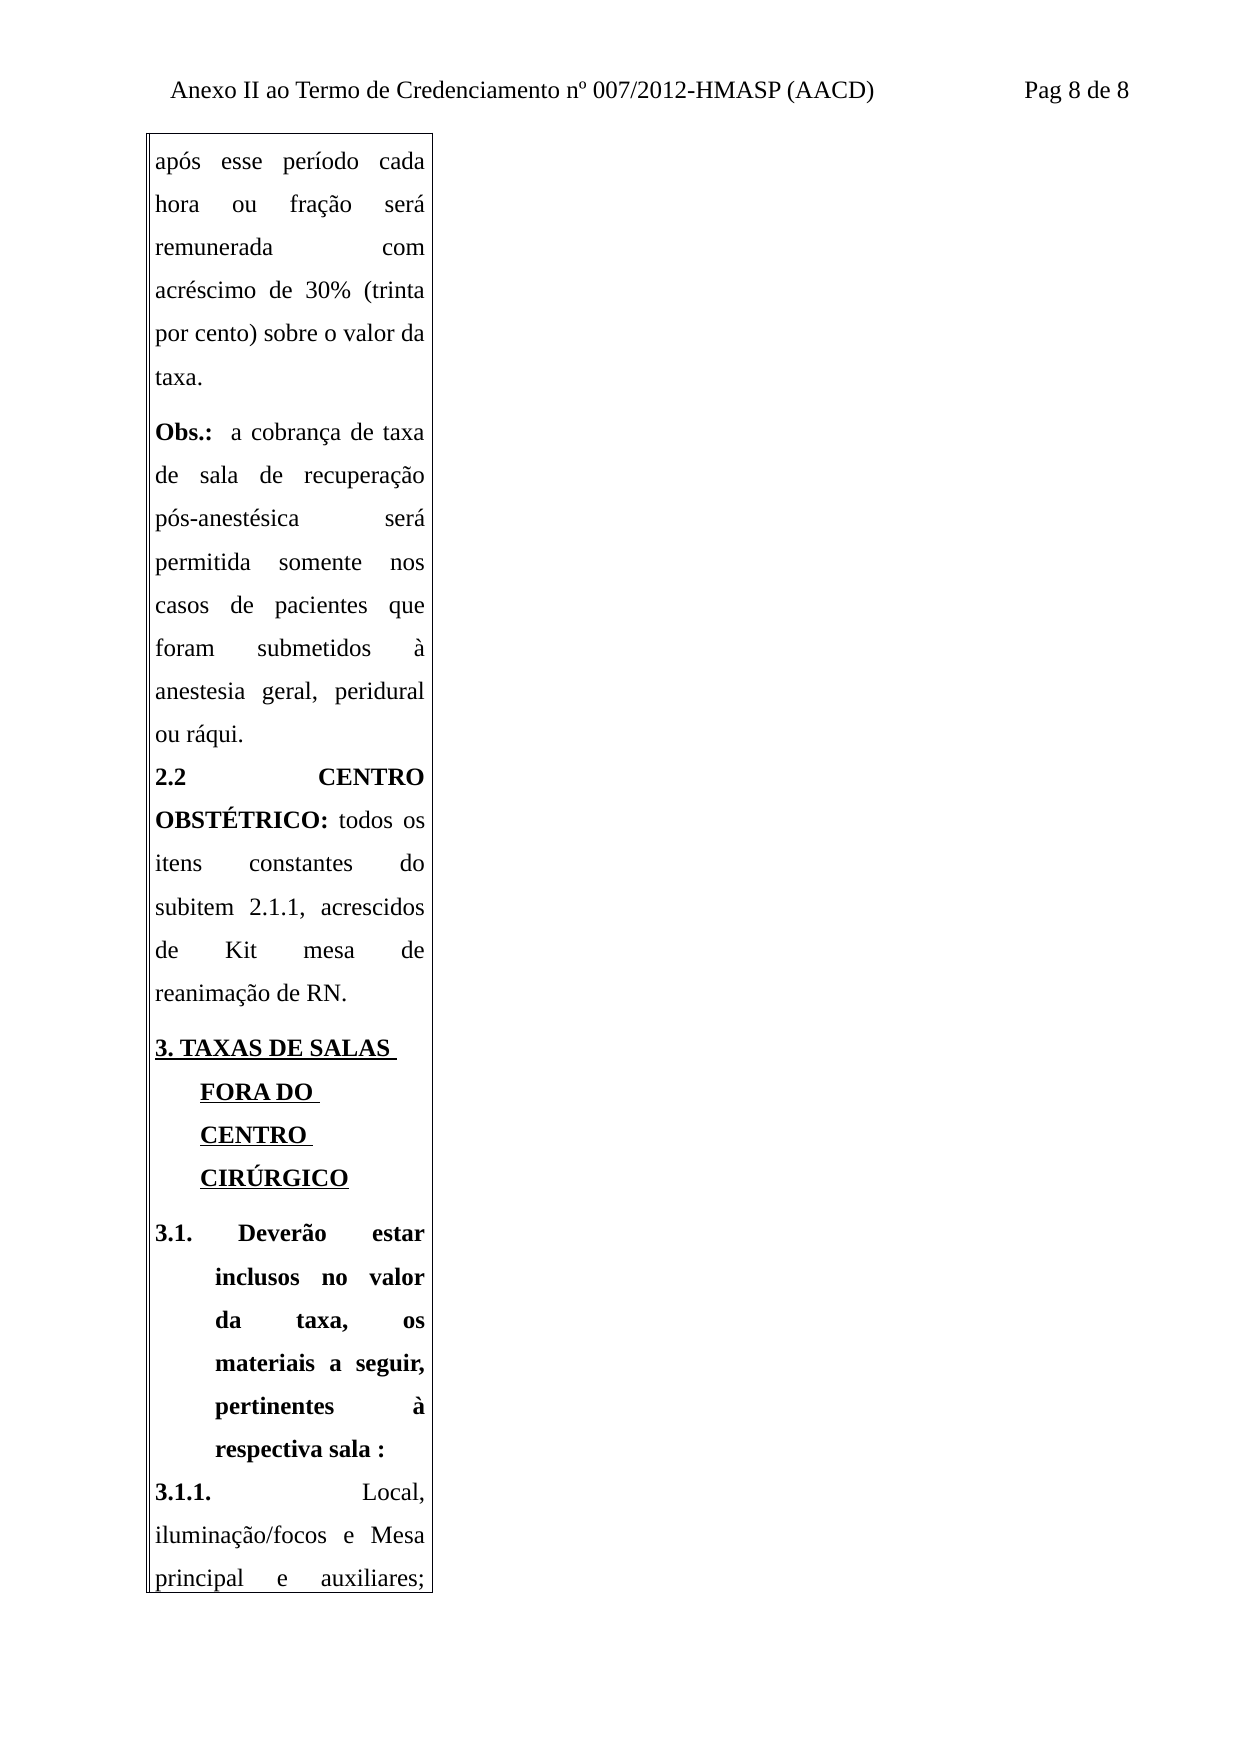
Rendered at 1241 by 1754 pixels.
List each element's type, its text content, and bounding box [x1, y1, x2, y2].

table_cell após esse período cada hora ou fração será remunerada com acréscimo de 30% (trinta por cento) sobre o valor da taxa. Obs.: a cobrança de taxa de sala de recuperação pós-anestésica será permitida somente nos casos de pacientes que foram submetidos à anestesia geral, peridural ou ráqui. 2.2 CENTRO OBSTÉTRICO: todos os itens constantes do subitem 2.1.1, acrescidos de Kit mesa de reanimação de RN. 3. TAXAS DE SALAS FORA DO CENTRO CIRÚRGICO 3.1. Deverão estar inclusos no valor da taxa, os materiais a seguir, pertinentes à respectiva sala : 3.1.1. Local, iluminação/focos e Mesa principal e auxiliares; [150, 134, 432, 1592]
